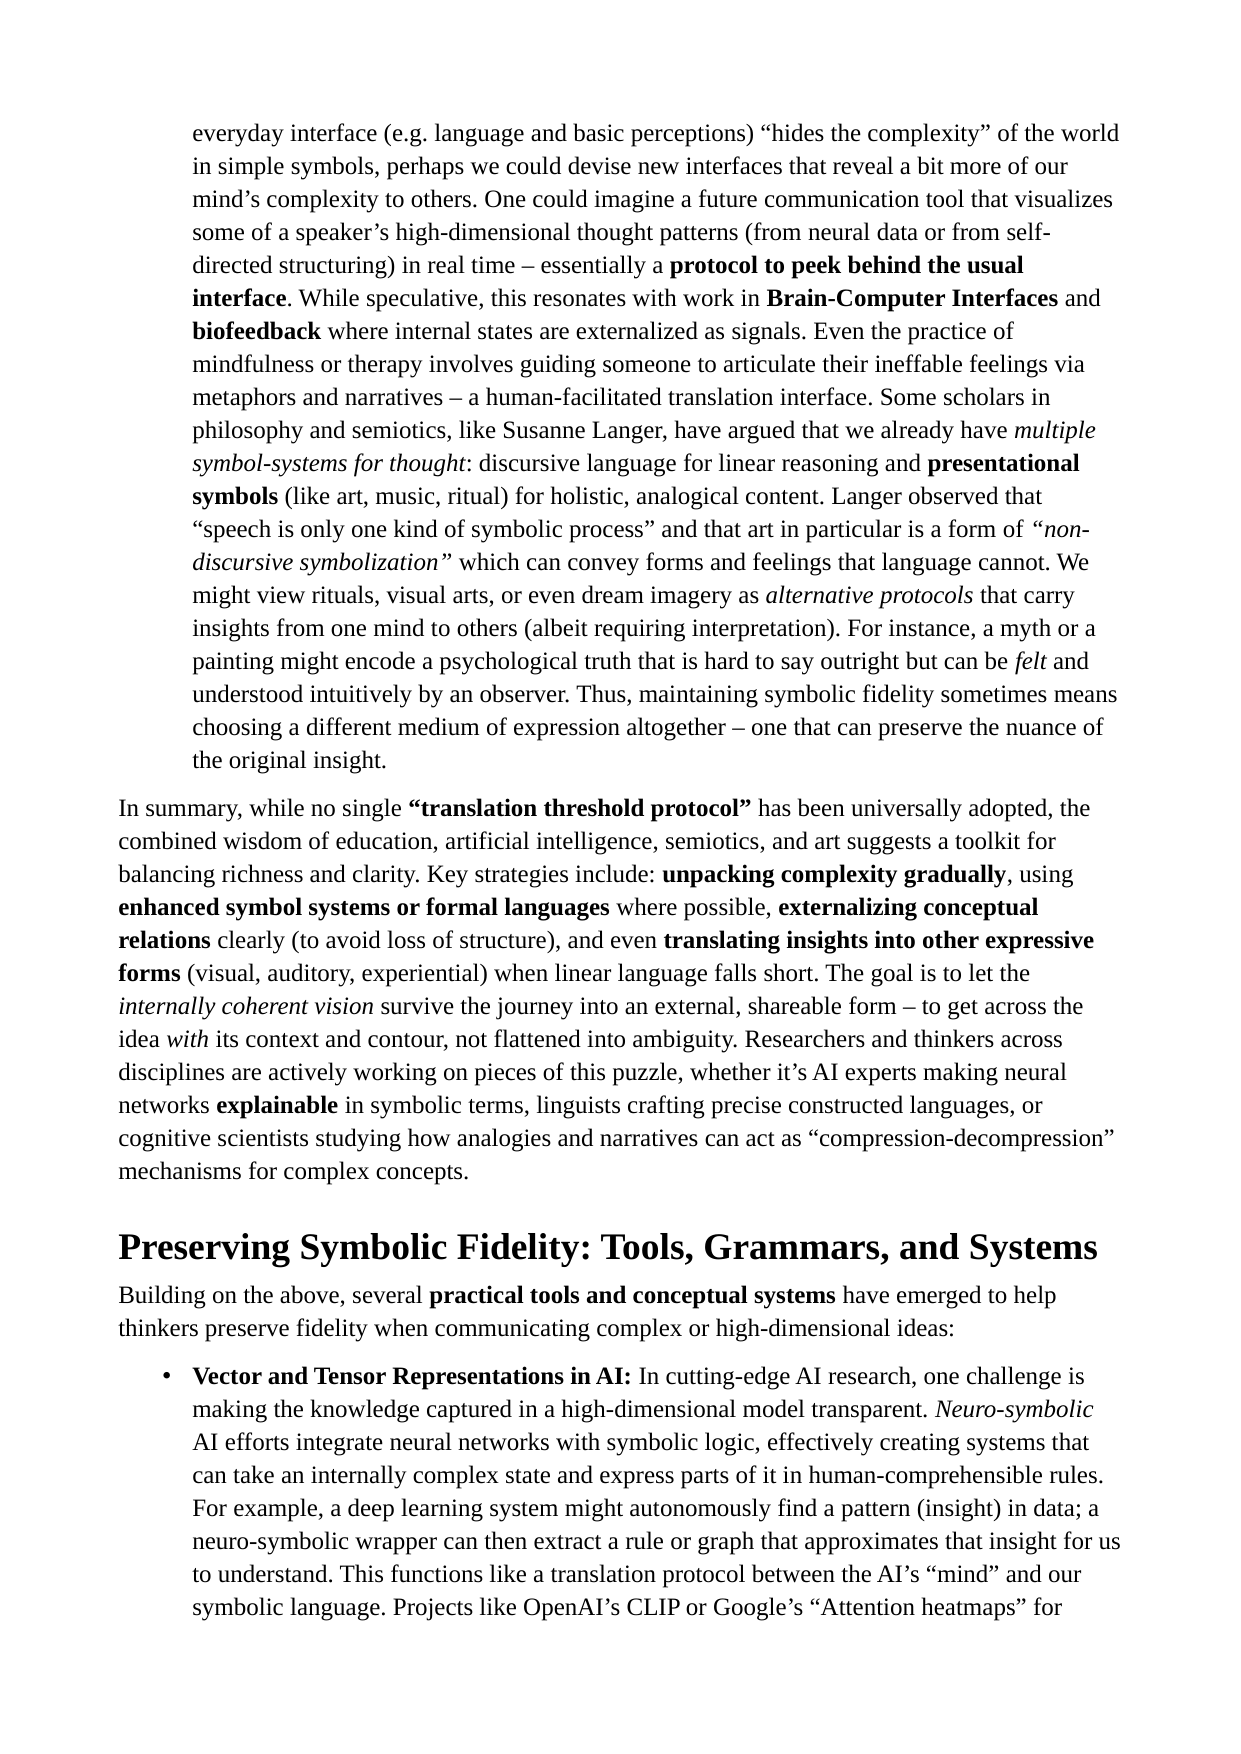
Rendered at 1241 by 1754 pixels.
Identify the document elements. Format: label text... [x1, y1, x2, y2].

list Vector and Tensor Representations in AI: In cutting-edge AI research, one challenge is making the knowledge captured in a high-dimensional model transparent. Neuro-symbolic AI efforts integrate neural networks with symbolic logic, effectively creating systems that can take an internally complex state and express parts of it in human-comprehensible rules. For example, a deep learning system might autonomously find a pattern (insight) in data; a neuro-symbolic wrapper can then extract a rule or graph that approximates that insight for us to understand. This functions like a translation protocol between the AI’s “mind” and our symbolic language. Projects like OpenAI’s CLIP or Google’s “Attention heatmaps” for [162, 1361, 1122, 1621]
subtitle Preserving Symbolic Fidelity: Tools, Grammars, and Systems [118, 1225, 1122, 1268]
text Building on the above, several practical tools and conceptual systems have emerged to help thinkers preserve fidelity when communicating complex or high-dimensional ideas: [118, 1280, 1122, 1342]
text In summary, while no single “translation threshold protocol” has been universally adopted, the combined wisdom of education, artificial intelligence, semiotics, and art suggests a toolkit for balancing richness and clarity. Key strategies include: unpacking complexity gradually, using enhanced symbol systems or formal languages where possible, externalizing conceptual relations clearly (to avoid loss of structure), and even translating insights into other expressive forms (visual, auditory, experiential) when linear language falls short. The goal is to let the internally coherent vision survive the journey into an external, shareable form – to get across the idea with its context and contour, not flattened into ambiguity. Researchers and thinkers across disciplines are actively working on pieces of this puzzle, whether it’s AI experts making neural networks explainable in symbolic terms, linguists crafting precise constructed languages, or cognitive scientists studying how analogies and narratives can act as “compression-decompression” mechanisms for complex concepts. [118, 793, 1122, 1185]
list everyday interface (e.g. language and basic perceptions) “hides the complexity” of the world in simple symbols, perhaps we could devise new interfaces that reveal a bit more of our mind’s complexity to others. One could imagine a future communication tool that visualizes some of a speaker’s high-dimensional thought patterns (from neural data or from self-directed structuring) in real time – essentially a protocol to peek behind the usual interface. While speculative, this resonates with work in Brain-Computer Interfaces and biofeedback where internal states are externalized as signals. Even the practice of mindfulness or therapy involves guiding someone to articulate their ineffable feelings via metaphors and narratives – a human-facilitated translation interface. Some scholars in philosophy and semiotics, like Susanne Langer, have argued that we already have multiple symbol-systems for thought: discursive language for linear reasoning and presentational symbols (like art, music, ritual) for holistic, analogical content. Langer observed that “speech is only one kind of symbolic process” and that art in particular is a form of “non-discursive symbolization” which can convey forms and feelings that language cannot. We might view rituals, visual arts, or even dream imagery as alternative protocols that carry insights from one mind to others (albeit requiring interpretation). For instance, a myth or a painting might encode a psychological truth that is hard to say outright but can be felt and understood intuitively by an observer. Thus, maintaining symbolic fidelity sometimes means choosing a different medium of expression altogether – one that can preserve the nuance of the original insight. [162, 118, 1122, 774]
